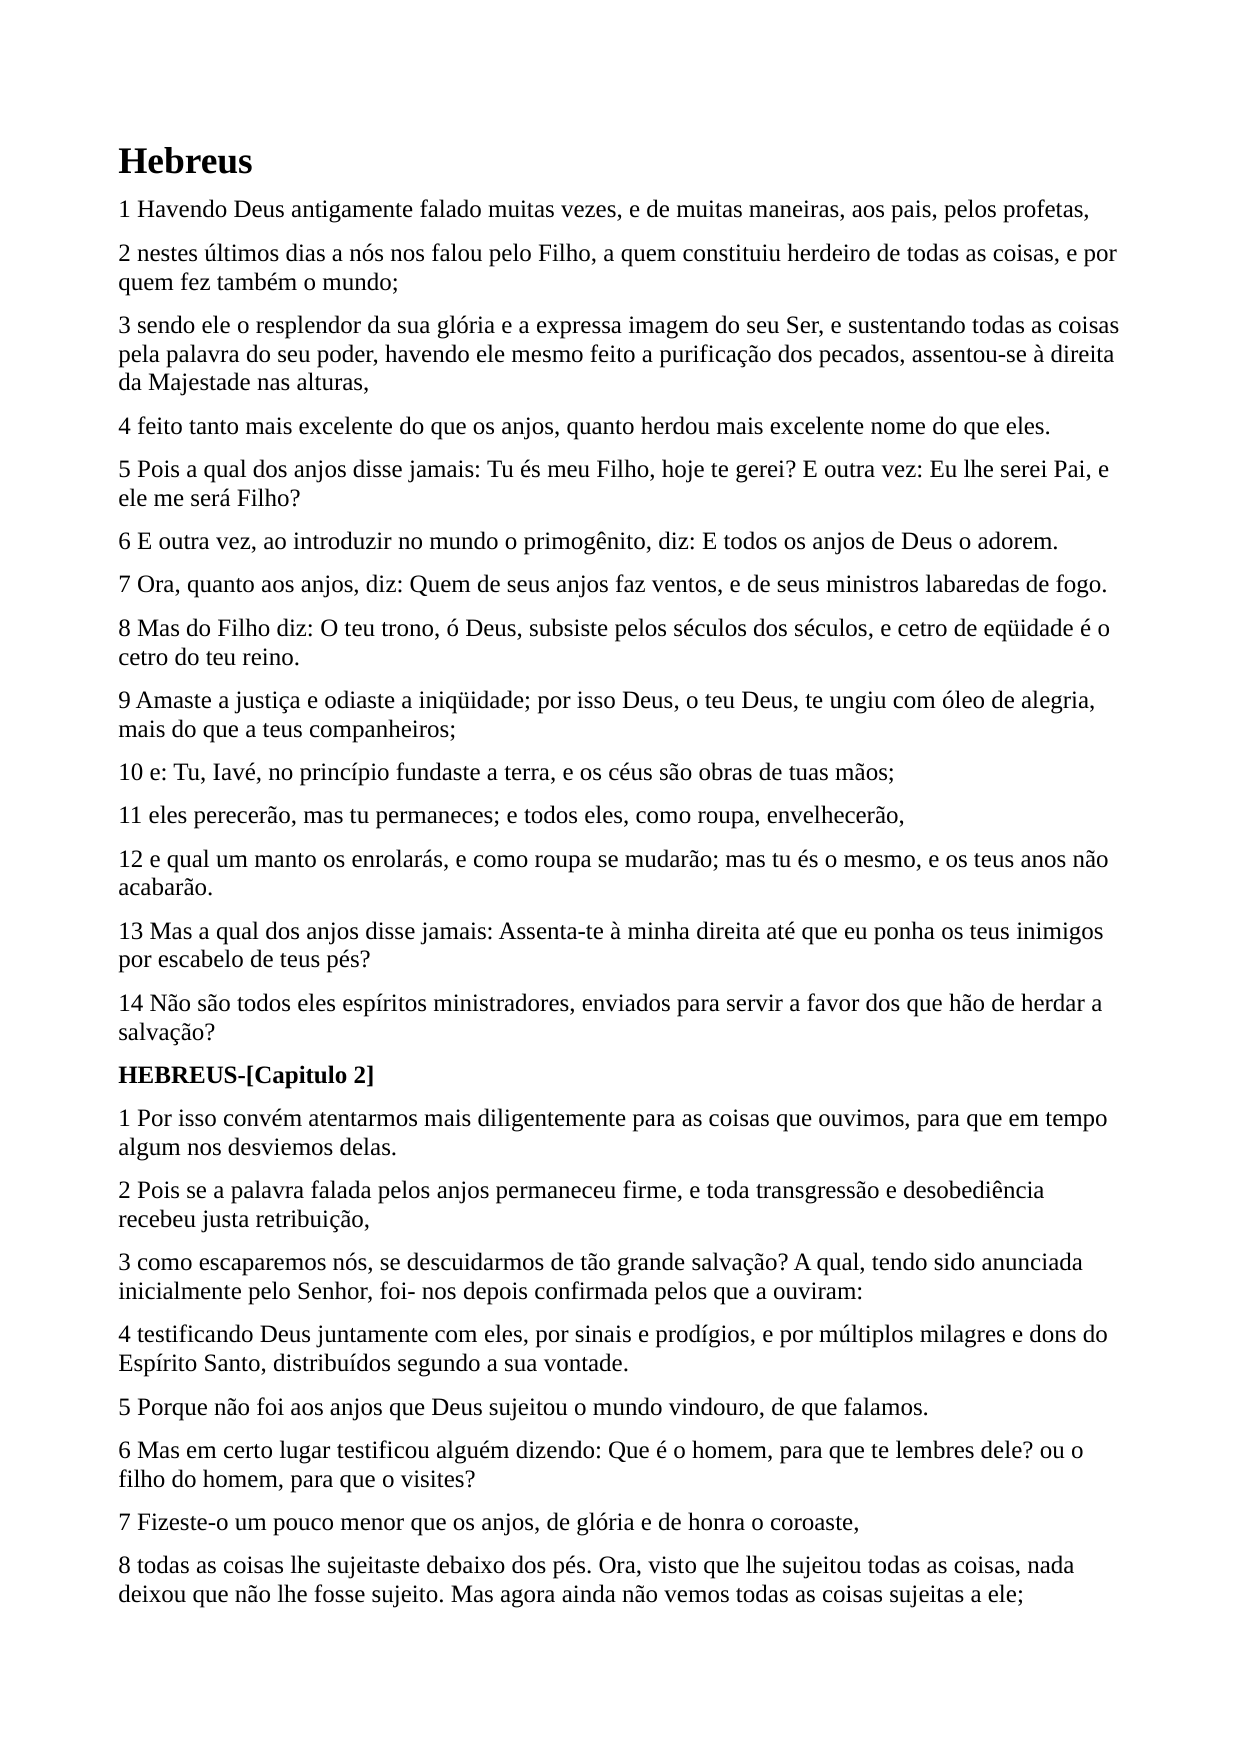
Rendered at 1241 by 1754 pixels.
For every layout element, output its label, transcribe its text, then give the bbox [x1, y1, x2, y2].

text 2 Pois se a palavra falada pelos anjos permaneceu firme, e toda transgressão e desobediência recebeu justa retribuição, [118, 1175, 1122, 1233]
text 6 Mas em certo lugar testificou alguém dizendo: Que é o homem, para que te lembres dele? ou o filho do homem, para que o visites? [118, 1435, 1122, 1492]
text 5 Porque não foi aos anjos que Deus sujeitou o mundo vindouro, de que falamos. [118, 1392, 1122, 1420]
text 4 testificando Deus juntamente com eles, por sinais e prodígios, e por múltiplos milagres e dons do Espírito Santo, distribuídos segundo a sua vontade. [118, 1319, 1122, 1377]
text 7 Ora, quanto aos anjos, diz: Quem de seus anjos faz ventos, e de seus ministros labaredas de fogo. [118, 569, 1122, 598]
text 3 como escaparemos nós, se descuidarmos de tão grande salvação? A qual, tendo sido anunciada inicialmente pelo Senhor, foi- nos depois confirmada pelos que a ouviram: [118, 1247, 1122, 1305]
text HEBREUS-[Capitulo 2] [118, 1060, 1122, 1089]
text 10 e: Tu, Iavé, no princípio fundaste a terra, e os céus são obras de tuas mãos; [118, 757, 1122, 786]
text 5 Pois a qual dos anjos disse jamais: Tu és meu Filho, hoje te gerei? E outra vez: Eu lhe serei Pai, e ele me será Filho? [118, 454, 1122, 512]
text 6 E outra vez, ao introduzir no mundo o primogênito, diz: E todos os anjos de Deus o adorem. [118, 526, 1122, 555]
text 11 eles perecerão, mas tu permaneces; e todos eles, como roupa, envelhecerão, [118, 800, 1122, 829]
text 1 Por isso convém atentarmos mais diligentemente para as coisas que ouvimos, para que em tempo algum nos desviemos delas. [118, 1103, 1122, 1161]
text 7 Fizeste-o um pouco menor que os anjos, de glória e de honra o coroaste, [118, 1507, 1122, 1536]
text 14 Não são todos eles espíritos ministradores, enviados para servir a favor dos que hão de herdar a salvação? [118, 988, 1122, 1045]
text 2 nestes últimos dias a nós nos falou pelo Filho, a quem constituiu herdeiro de todas as coisas, e por quem fez também o mundo; [118, 238, 1122, 295]
text 3 sendo ele o resplendor da sua glória e a expressa imagem do seu Ser, e sustentando todas as coisas pela palavra do seu poder, havendo ele mesmo feito a purificação dos pecados, assentou-se à direita da Majestade nas alturas, [118, 310, 1122, 396]
text 1 Havendo Deus antigamente falado muitas vezes, e de muitas maneiras, aos pais, pelos profetas, [118, 194, 1122, 223]
text 8 Mas do Filho diz: O teu trono, ó Deus, subsiste pelos séculos dos séculos, e cetro de eqüidade é o cetro do teu reino. [118, 613, 1122, 670]
text 9 Amaste a justiça e odiaste a iniqüidade; por isso Deus, o teu Deus, te ungiu com óleo de alegria, mais do que a teus companheiros; [118, 685, 1122, 742]
subtitle Hebreus [118, 139, 1122, 182]
text 13 Mas a qual dos anjos disse jamais: Assenta-te à minha direita até que eu ponha os teus inimigos por escabelo de teus pés? [118, 916, 1122, 973]
text 8 todas as coisas lhe sujeitaste debaixo dos pés. Ora, visto que lhe sujeitou todas as coisas, nada deixou que não lhe fosse sujeito. Mas agora ainda não vemos todas as coisas sujeitas a ele; [118, 1550, 1122, 1608]
text 12 e qual um manto os enrolarás, e como roupa se mudarão; mas tu és o mesmo, e os teus anos não acabarão. [118, 844, 1122, 901]
text 4 feito tanto mais excelente do que os anjos, quanto herdou mais excelente nome do que eles. [118, 411, 1122, 439]
